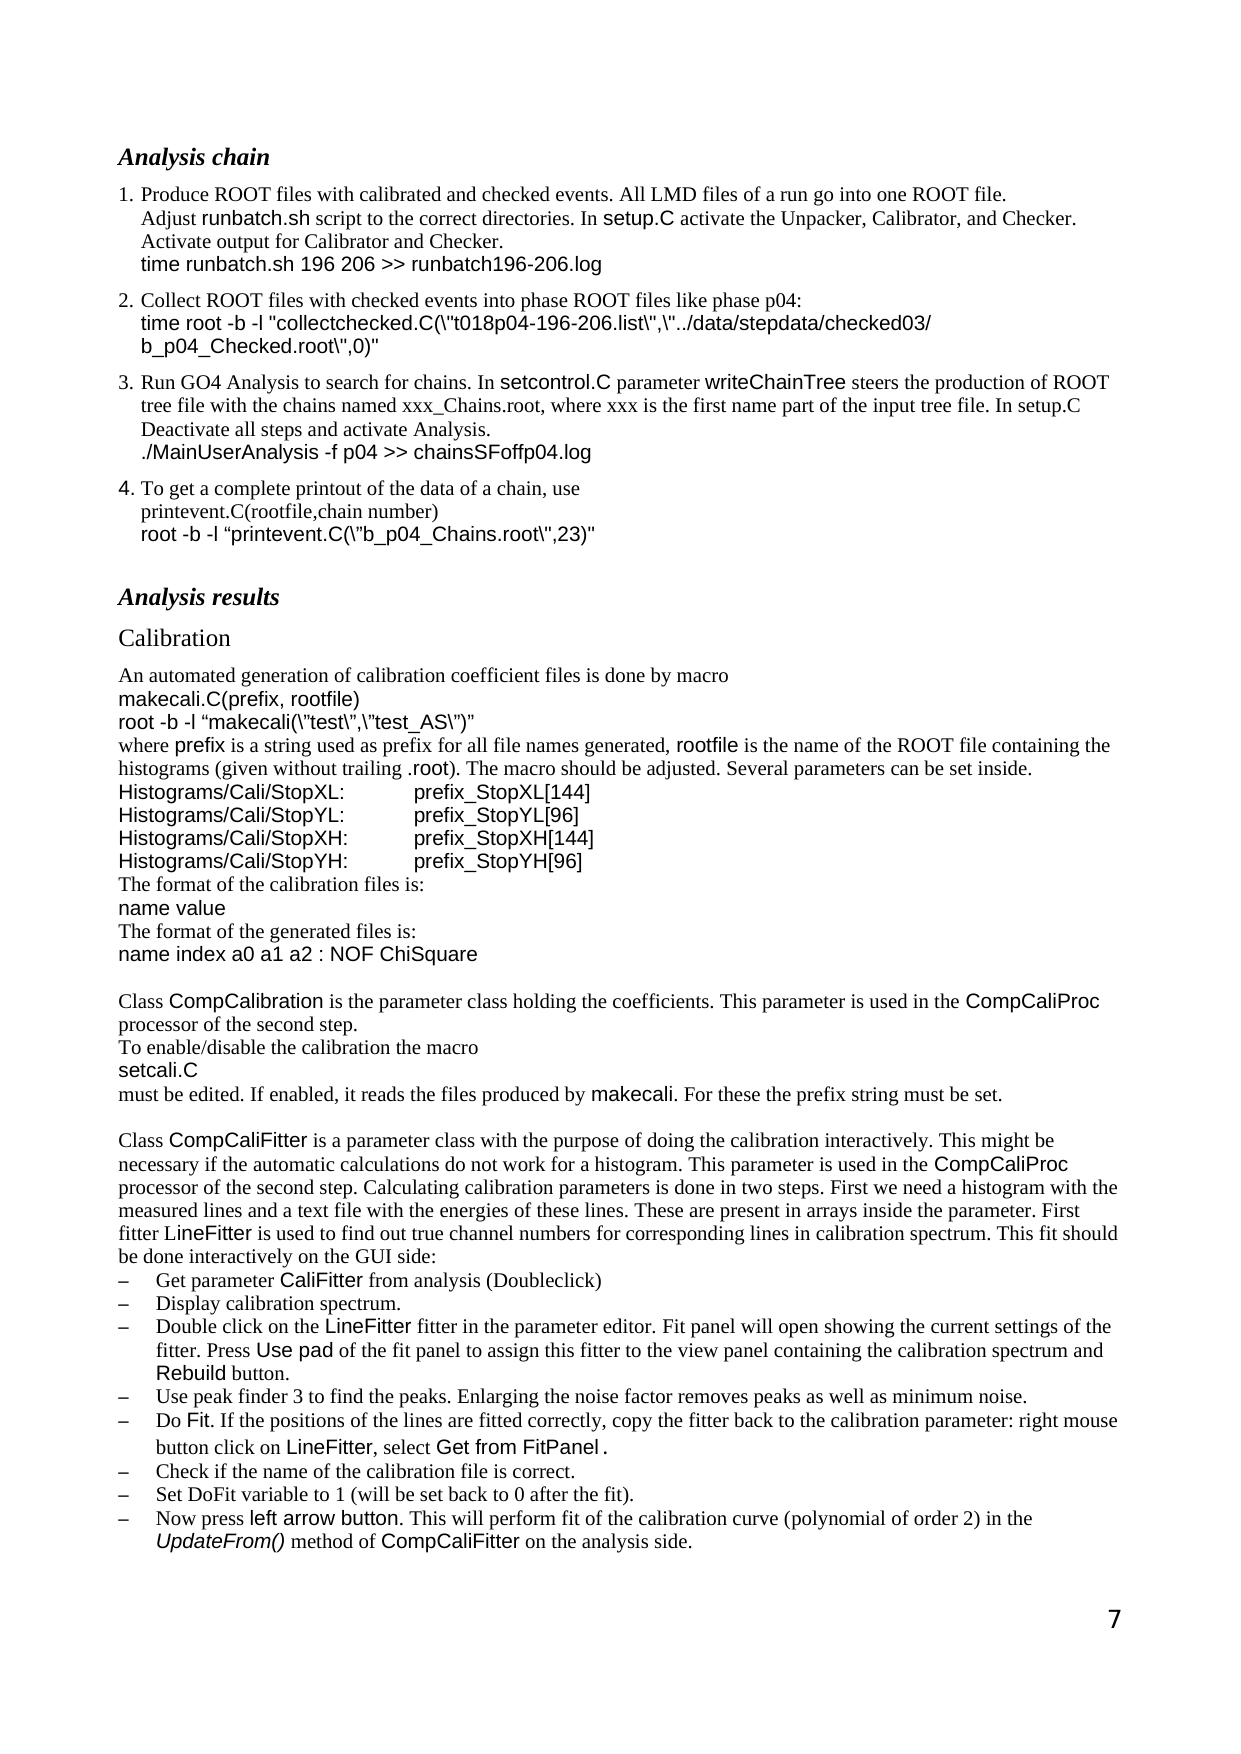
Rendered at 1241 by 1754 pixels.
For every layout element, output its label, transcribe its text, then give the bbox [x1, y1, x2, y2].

list Collect ROOT files with checked events into phase ROOT files like phase p04: time root -b -l "collectchecked.C(\"t018p04-196-206.list\",\"../data/stepdata/checked03/b_p04_Checked.root\",0)" [118, 289, 1122, 358]
text Histograms/Cali/StopYH: prefix_StopYH[96] [118, 850, 1122, 873]
text Class CompCaliFitter is a parameter class with the purpose of doing the calibration interactively. This might be necessary if the automatic calculations do not work for a histogram. This parameter is used in the CompCaliProc processor of the second step. Calculating calibration parameters is done in two steps. First we need a histogram with the measured lines and a text file with the energies of these lines. These are present in arrays inside the parameter. First fitter LineFitter is used to find out true channel numbers for corresponding lines in calibration spectrum. This fit should be done interactively on the GUI side: [118, 1129, 1122, 1268]
text must be edited. If enabled, it reads the files produced by makecali. For these the prefix string must be set. [118, 1082, 1122, 1106]
subtitle Analysis chain [118, 143, 1122, 171]
subtitle Analysis results [118, 583, 1122, 611]
text Histograms/Cali/StopYL: prefix_StopYL[96] [118, 804, 1122, 827]
list Now press left arrow button. This will perform fit of the calibration curve (polynomial of order 2) in the UpdateFrom() method of CompCaliFitter on the analysis side. [118, 1506, 1122, 1553]
text Calibration [118, 624, 1122, 651]
list To get a complete printout of the data of a chain, use printevent.C(rootfile,chain number) root -b -l “printevent.C(\”b_p04_Chains.root\",23)" [118, 476, 1122, 546]
text root -b -l “makecali(\”test\”,\”test_AS\”)” [118, 710, 1122, 733]
text setcali.C [118, 1059, 1122, 1082]
text An automated generation of calibration coefficient files is done by macro [118, 664, 1122, 687]
list Use peak finder 3 to find the peaks. Enlarging the noise factor removes peaks as well as minimum noise. [118, 1385, 1122, 1408]
text To enable/disable the calibration the macro [118, 1036, 1122, 1059]
list Get parameter CaliFitter from analysis (Doubleclick) [118, 1268, 1122, 1292]
list Run GO4 Analysis to search for chains. In setcontrol.C parameter writeChainTree steers the production of ROOT tree file with the chains named xxx_Chains.root, where xxx is the first name part of the input tree file. In setup.C Deactivate all steps and activate Analysis. ./MainUserAnalysis -f p04 >> chainsSFoffp04.log [118, 371, 1122, 464]
text Histograms/Cali/StopXL: prefix_StopXL[144] [118, 780, 1122, 804]
list Set DoFit variable to 1 (will be set back to 0 after the fit). [118, 1483, 1122, 1506]
list Do Fit. If the positions of the lines are fitted correctly, copy the fitter back to the calibration parameter: right mouse button click on LineFitter, select Get from FitPanel. [118, 1408, 1122, 1460]
text The format of the generated files is: [118, 920, 1122, 943]
list Check if the name of the calibration file is correct. [118, 1460, 1122, 1483]
list Produce ROOT files with calibrated and checked events. All LMD files of a run go into one ROOT file. Adjust runbatch.sh script to the correct directories. In setup.C activate the Unpacker, Calibrator, and Checker. Activate output for Calibrator and Checker. time runbatch.sh 196 206 >> runbatch196-206.log [118, 183, 1122, 276]
list Double click on the LineFitter fitter in the parameter editor. Fit panel will open showing the current settings of the fitter. Press Use pad of the fit panel to assign this fitter to the view panel containing the calibration spectrum and Rebuild button. [118, 1315, 1122, 1385]
text name value [118, 896, 1122, 920]
text Histograms/Cali/StopXH: prefix_StopXH[144] [118, 827, 1122, 850]
text Class CompCalibration is the parameter class holding the coefficients. This parameter is used in the CompCaliProc processor of the second step. [118, 989, 1122, 1036]
text makecali.C(prefix, rootfile) [118, 687, 1122, 710]
list Display calibration spectrum. [118, 1292, 1122, 1315]
text name index a0 a1 a2 : NOF ChiSquare [118, 943, 1122, 966]
text The format of the calibration files is: [118, 873, 1122, 896]
text where prefix is a string used as prefix for all file names generated, rootfile is the name of the ROOT file containing the histograms (given without trailing .root). The macro should be adjusted. Several parameters can be set inside. [118, 733, 1122, 780]
